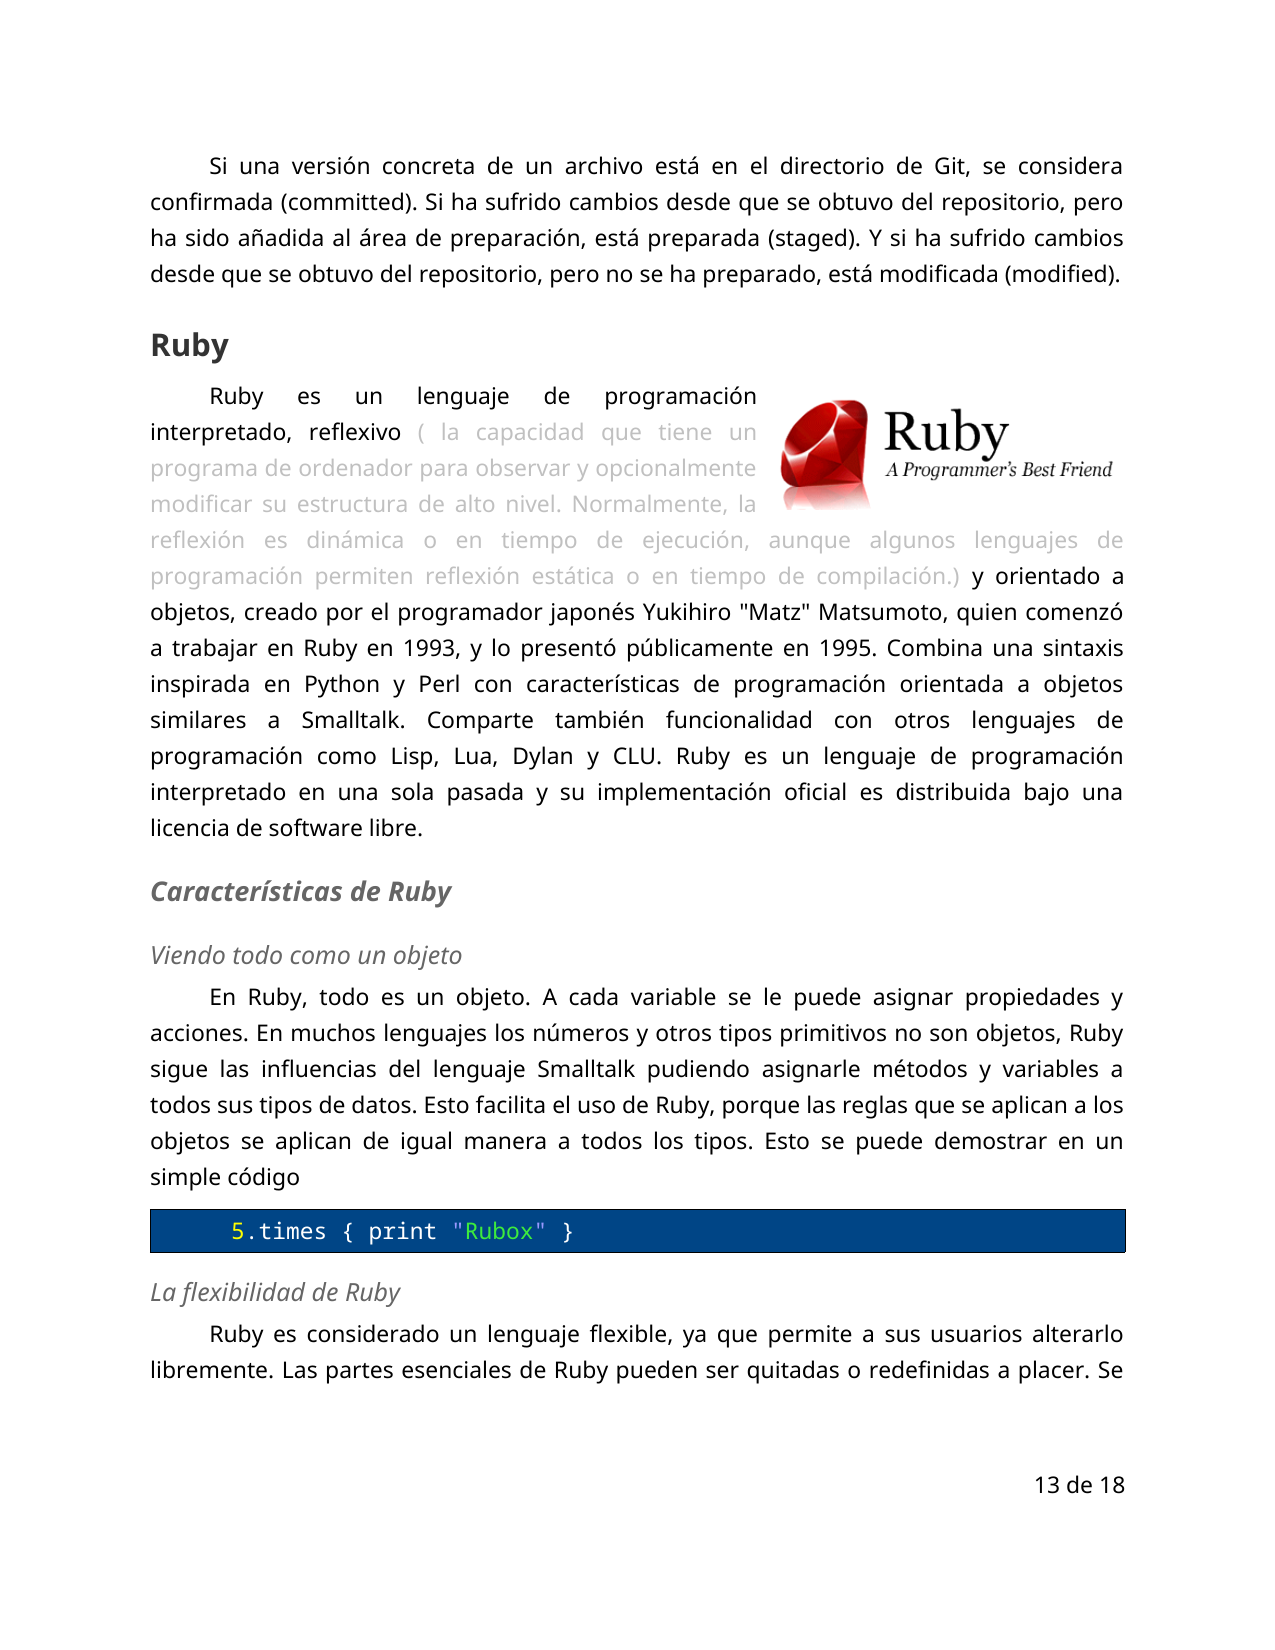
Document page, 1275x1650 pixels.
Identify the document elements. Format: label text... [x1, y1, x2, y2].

text En Ruby, todo es un objeto. A cada variable se le puede asignar propiedades y acciones. En muchos lenguajes los números y otros tipos primitivos no son objetos, Ruby sigue las influencias del lenguaje Smalltalk pudiendo asignarle métodos y variables a todos sus tipos de datos. Esto facilita el uso de Ruby, porque las reglas que se aplican a los objetos se aplican de igual manera a todos los tipos. Esto se puede demostrar en un simple código [150, 981, 1125, 1192]
subtitle Ruby [150, 323, 1125, 366]
subtitle Características de Ruby [150, 872, 1125, 909]
text Ruby es considerado un lenguaje flexible, ya que permite a sus usuarios alterarlo libremente. Las partes esenciales de Ruby pueden ser quitadas o redefinidas a placer. Se [150, 1318, 1125, 1386]
table_header 5.times { print "Rubox" } [151, 1210, 1125, 1252]
text Si una versión concreta de un archivo está en el directorio de Git, se considera confirmada (committed). Si ha sufrido cambios desde que se obtuvo del repositorio, pero ha sido añadida al área de preparación, está preparada (staged). Y si ha sufrido cambios desde que se obtuvo del repositorio, pero no se ha preparado, está modificada (modified). [150, 150, 1125, 289]
text Ruby es un lenguaje de programación interpretado, reflexivo ( la capacidad que tiene un programa de ordenador para observar y opcionalmente modificar su estructura de alto nivel. Normalmente, la reflexión es dinámica o en tiempo de ejecución, aunque algunos lenguajes de programación permiten reflexión estática o en tiempo de compilación.) y orientado a objetos, creado por el programador japonés Yukihiro "Matz" Matsumoto, quien comenzó a trabajar en Ruby en 1993, y lo presentó públicamente en 1995. Combina una sintaxis inspirada en Python y Perl con características de programación orientada a objetos similares a Smalltalk. Comparte también funcionalidad con otros lenguajes de programación como Lisp, Lua, Dylan y CLU. Ruby es un lenguaje de programación interpretado en una sola pasada y su implementación oficial es distribuida bajo una licencia de software libre. [150, 380, 1125, 843]
subtitle Viendo todo como un objeto [150, 938, 1125, 972]
picture [769, 380, 1129, 510]
subtitle La flexibilidad de Ruby [150, 1275, 1125, 1309]
